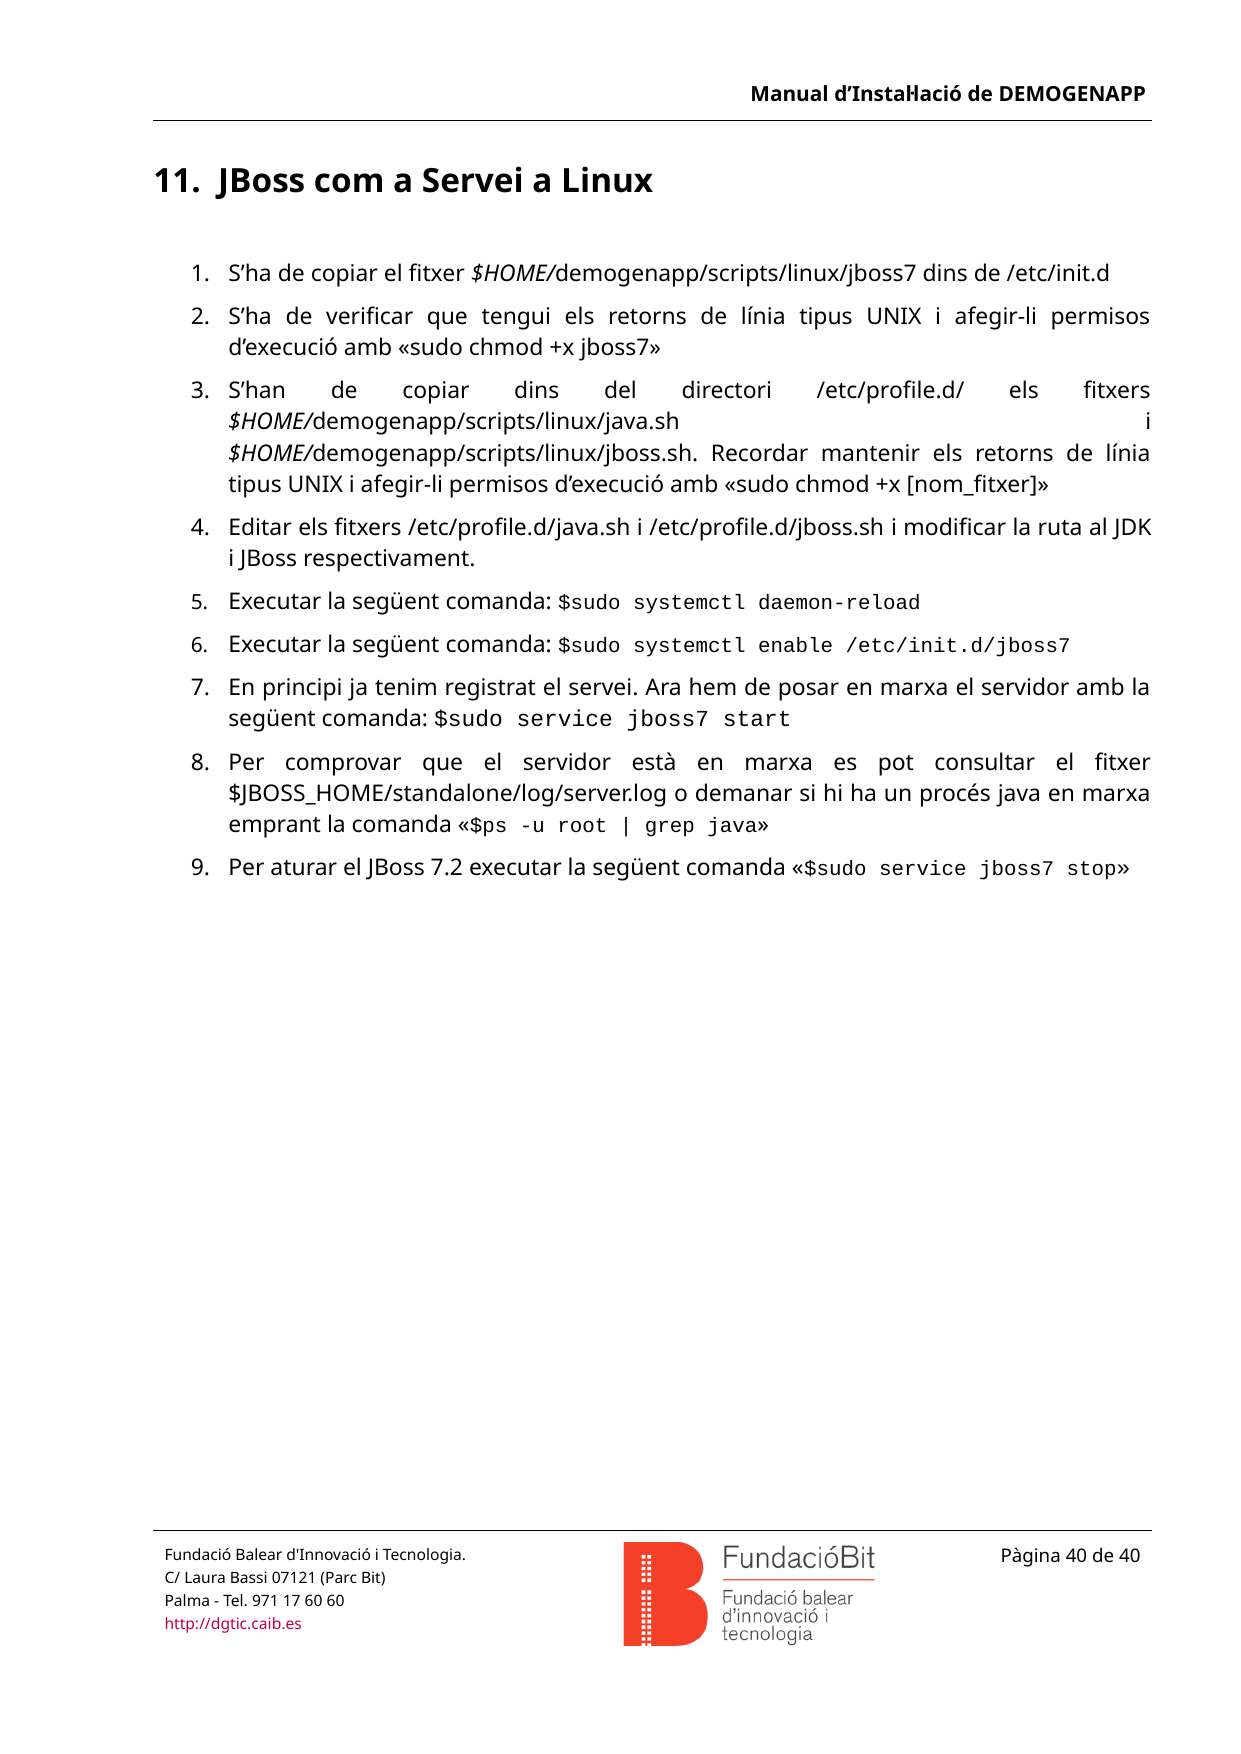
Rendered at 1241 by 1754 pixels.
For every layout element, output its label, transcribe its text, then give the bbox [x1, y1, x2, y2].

picture [623, 1542, 875, 1646]
list S’han de copiar dins del directori /etc/profile.d/ els fitxers $HOME/demogenapp/scripts/linux/java.sh i $HOME/demogenapp/scripts/linux/jboss.sh. Recordar mantenir els retorns de línia tipus UNIX i afegir-li permisos d’execució amb «sudo chmod +x [nom_fitxer]» [191, 374, 1152, 499]
list S’ha de copiar el fitxer $HOME/demogenapp/scripts/linux/jboss7 dins de /etc/init.d [191, 257, 1152, 288]
list Editar els fitxers /etc/profile.d/java.sh i /etc/profile.d/jboss.sh i modificar la ruta al JDK i JBoss respectivament. [191, 511, 1152, 573]
subtitle JBoss com a Servei a Linux [153, 156, 1152, 202]
list Per comprovar que el servidor està en marxa es pot consultar el fitxer $JBOSS_HOME/standalone/log/server.log o demanar si hi ha un procés java en marxa emprant la comanda «$ps -u root | grep java» [191, 745, 1152, 839]
list Executar la següent comanda: $sudo systemctl daemon-reload [191, 585, 1152, 616]
list Executar la següent comanda: $sudo systemctl enable /etc/init.d/jboss7 [191, 628, 1152, 659]
list S’ha de verificar que tengui els retorns de línia tipus UNIX i afegir-li permisos d’execució amb «sudo chmod +x jboss7» [191, 300, 1152, 362]
list Per aturar el JBoss 7.2 executar la següent comanda «$sudo service jboss7 stop» [191, 851, 1152, 882]
list En principi ja tenim registrat el servei. Ara hem de posar en marxa el servidor amb la següent comanda: $sudo service jboss7 start [191, 671, 1152, 734]
